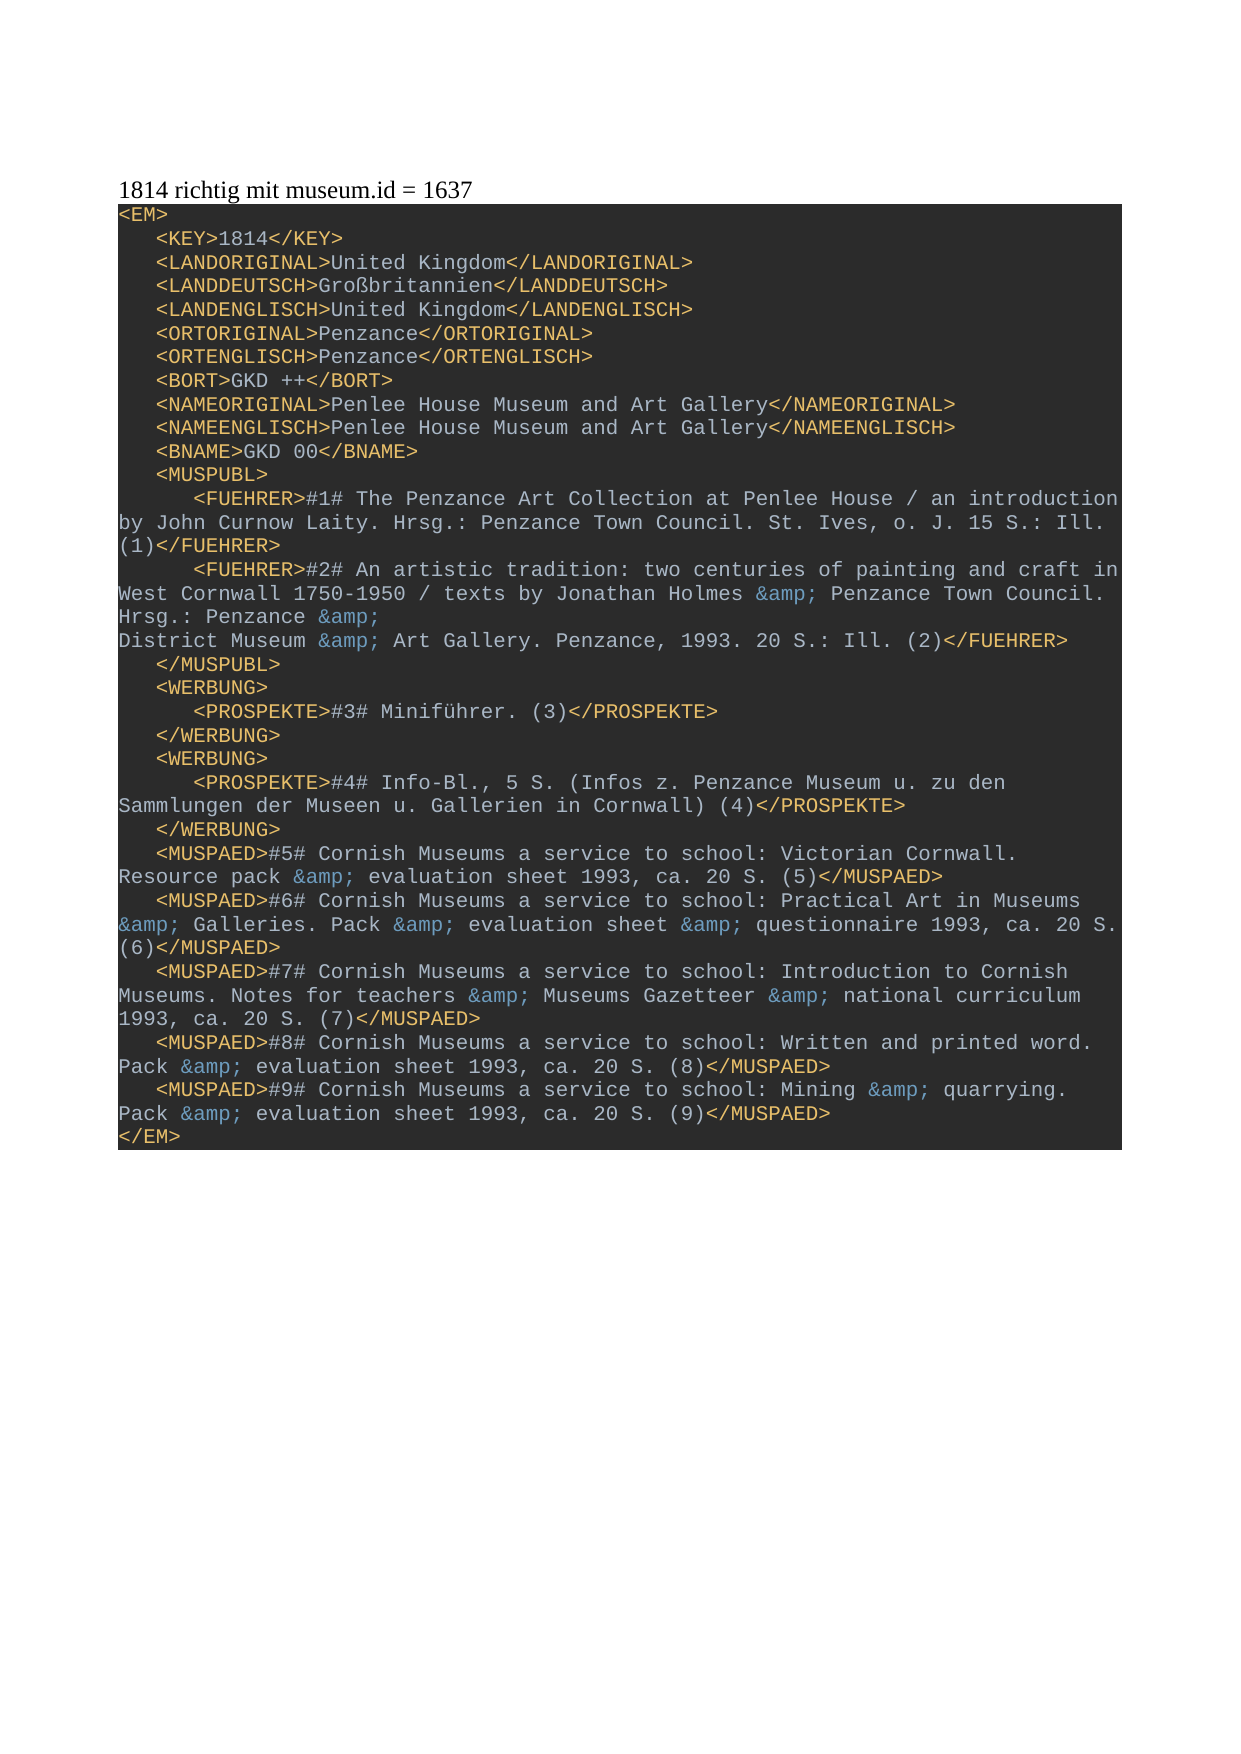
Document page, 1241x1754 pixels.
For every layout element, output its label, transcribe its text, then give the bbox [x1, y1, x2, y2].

text <PROSPEKTE>#3# Miniführer. (3)</PROSPEKTE> [118, 701, 1122, 724]
text <MUSPAED>#7# Cornish Museums a service to school: Introduction to Cornish Museums. Notes for teachers &amp; Museums Gazetteer &amp; national curriculum 1993, ca. 20 S. (7)</MUSPAED> [118, 961, 1122, 1032]
text <ORTORIGINAL>Penzance</ORTORIGINAL> [118, 323, 1122, 346]
text <MUSPUBL> [118, 464, 1122, 488]
text <KEY>1814</KEY> [118, 228, 1122, 252]
text </EM> [118, 1127, 1122, 1150]
text <FUEHRER>#2# An artistic tradition: two centuries of painting and craft in West Cornwall 1750-1950 / texts by Jonathan Holmes &amp; Penzance Town Council. Hrsg.: Penzance &amp; [118, 559, 1122, 630]
text <WERBUNG> [118, 748, 1122, 772]
text <ORTENGLISCH>Penzance</ORTENGLISCH> [118, 346, 1122, 370]
text District Museum &amp; Art Gallery. Penzance, 1993. 20 S.: Ill. (2)</FUEHRER> [118, 630, 1122, 654]
text <EM> [118, 204, 1122, 228]
text </WERBUNG> [118, 819, 1122, 843]
text 1814 richtig mit museum.id = 1637 [118, 176, 1122, 204]
text <BNAME>GKD 00</BNAME> [118, 441, 1122, 464]
text <LANDDEUTSCH>Großbritannien</LANDDEUTSCH> [118, 275, 1122, 299]
text <NAMEORIGINAL>Penlee House Museum and Art Gallery</NAMEORIGINAL> [118, 393, 1122, 417]
text <LANDENGLISCH>United Kingdom</LANDENGLISCH> [118, 299, 1122, 323]
text <LANDORIGINAL>United Kingdom</LANDORIGINAL> [118, 252, 1122, 275]
text <NAMEENGLISCH>Penlee House Museum and Art Gallery</NAMEENGLISCH> [118, 417, 1122, 441]
text <MUSPAED>#6# Cornish Museums a service to school: Practical Art in Museums &amp; Galleries. Pack &amp; evaluation sheet &amp; questionnaire 1993, ca. 20 S. (6)</MUSPAED> [118, 890, 1122, 961]
text <FUEHRER>#1# The Penzance Art Collection at Penlee House / an introduction by John Curnow Laity. Hrsg.: Penzance Town Council. St. Ives, o. J. 15 S.: Ill. (1)</FUEHRER> [118, 488, 1122, 559]
text </MUSPUBL> [118, 654, 1122, 677]
text </WERBUNG> [118, 724, 1122, 748]
text <MUSPAED>#5# Cornish Museums a service to school: Victorian Cornwall. Resource pack &amp; evaluation sheet 1993, ca. 20 S. (5)</MUSPAED> [118, 843, 1122, 890]
text <WERBUNG> [118, 677, 1122, 701]
text <MUSPAED>#8# Cornish Museums a service to school: Written and printed word. Pack &amp; evaluation sheet 1993, ca. 20 S. (8)</MUSPAED> [118, 1032, 1122, 1079]
text <MUSPAED>#9# Cornish Museums a service to school: Mining &amp; quarrying. Pack &amp; evaluation sheet 1993, ca. 20 S. (9)</MUSPAED> [118, 1079, 1122, 1127]
text <BORT>GKD ++</BORT> [118, 370, 1122, 393]
text <PROSPEKTE>#4# Info-Bl., 5 S. (Infos z. Penzance Museum u. zu den Sammlungen der Museen u. Gallerien in Cornwall) (4)</PROSPEKTE> [118, 772, 1122, 819]
